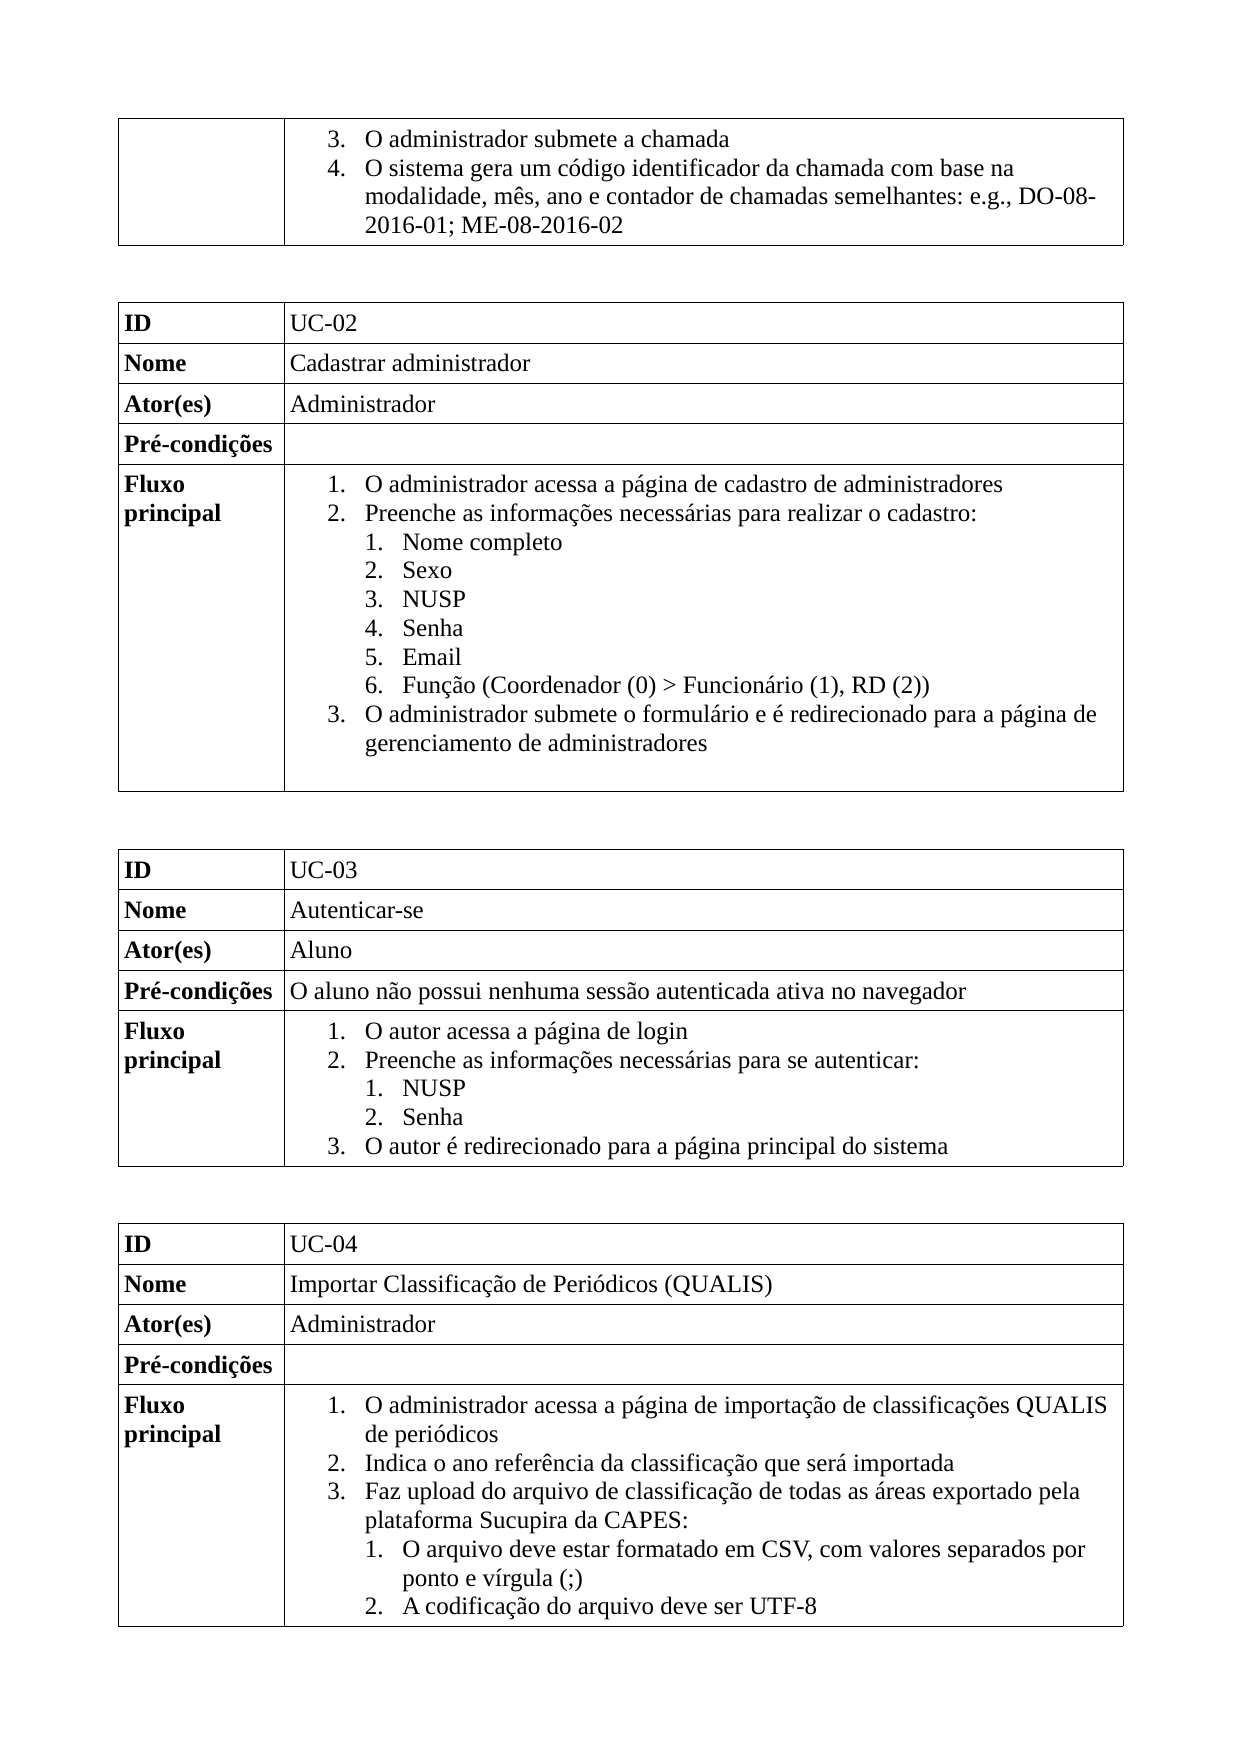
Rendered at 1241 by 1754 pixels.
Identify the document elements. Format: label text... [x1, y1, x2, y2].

table_cell Fluxo principal [119, 1385, 284, 1626]
table_cell Autenticar-se [285, 890, 1123, 929]
table_cell Cadastrar administrador [285, 344, 1123, 383]
table_header UC-04 [285, 1224, 1123, 1263]
table_header ID [119, 850, 284, 889]
table_header ID [119, 303, 284, 343]
table_cell Nome [119, 890, 284, 929]
table_cell O administrador acessa a página de cadastro de administradores Preenche as informações necessárias para realizar o cadastro: Nome completo Sexo NUSP Senha Email Função (Coordenador (0) > Funcionário (1), RD (2)) O administrador submete o formulário e é redirecionado para a página de gerenciamento de administradores [285, 465, 1123, 791]
table_cell [285, 1345, 1123, 1384]
table_cell Ator(es) [119, 931, 284, 970]
table_cell Administrador [285, 384, 1123, 423]
table_cell Fluxo principal [119, 1011, 284, 1166]
table_cell [119, 119, 284, 245]
table_cell O administrador acessa a página de importação de classificações QUALIS de periódicos Indica o ano referência da classificação que será importada Faz upload do arquivo de classificação de todas as áreas exportado pela plataforma Sucupira da CAPES: O arquivo deve estar formatado em CSV, com valores separados por ponto e vírgula (;) A codificação do arquivo deve ser UTF-8 A ordem dos dados das colunas deve ser: ISSN, Título, Área de Avaliação, Estrato A primeira linha será ignorada (manter cabeçalho) O sistema apresenta os dados do arquivo no formato de tabela para conferência O Administrador submete a classificação para processamento do sistema (inserção dos dados nas tabelas adequadas) O sistema reporta as alterações feitas na base de dados (inclusão de periódico e inclusão de estrato para periódico) [285, 1385, 1123, 1626]
table_header ID [119, 1224, 284, 1263]
table_cell Nome [119, 1265, 284, 1304]
table_cell Pré-condições [119, 971, 284, 1010]
table_cell Fluxo principal [119, 465, 284, 791]
table_cell Ator(es) [119, 1305, 284, 1344]
table_cell Importar Classificação de Periódicos (QUALIS) [285, 1265, 1123, 1304]
table_header UC-02 [285, 303, 1123, 343]
table_cell Aluno [285, 931, 1123, 970]
table_cell Nome [119, 344, 284, 383]
table_cell O administrador acessa a página de criação de chamadas Preenche as informações necessárias para realizar a chamada: Modalidade (ME|DO) Prazo de inscrição Informações básicas sobre a chamada (seria como o corpo do e-mail das chamadas atuais) Regras da chamada (anexo PDF) O administrador submete a chamada O sistema gera um código identificador da chamada com base na modalidade, mês, ano e contador de chamadas semelhantes: e.g., DO-08-2016-01; ME-08-2016-02 [285, 119, 1123, 245]
table_cell Ator(es) [119, 384, 284, 423]
table_cell Pré-condições [119, 1345, 284, 1384]
table_cell O aluno não possui nenhuma sessão autenticada ativa no navegador [285, 971, 1123, 1010]
table_cell Administrador [285, 1305, 1123, 1344]
table_cell Pré-condições [119, 424, 284, 463]
table_cell [285, 424, 1123, 463]
table_cell O autor acessa a página de login Preenche as informações necessárias para se autenticar: NUSP Senha O autor é redirecionado para a página principal do sistema [285, 1011, 1123, 1166]
table_header UC-03 [285, 850, 1123, 889]
